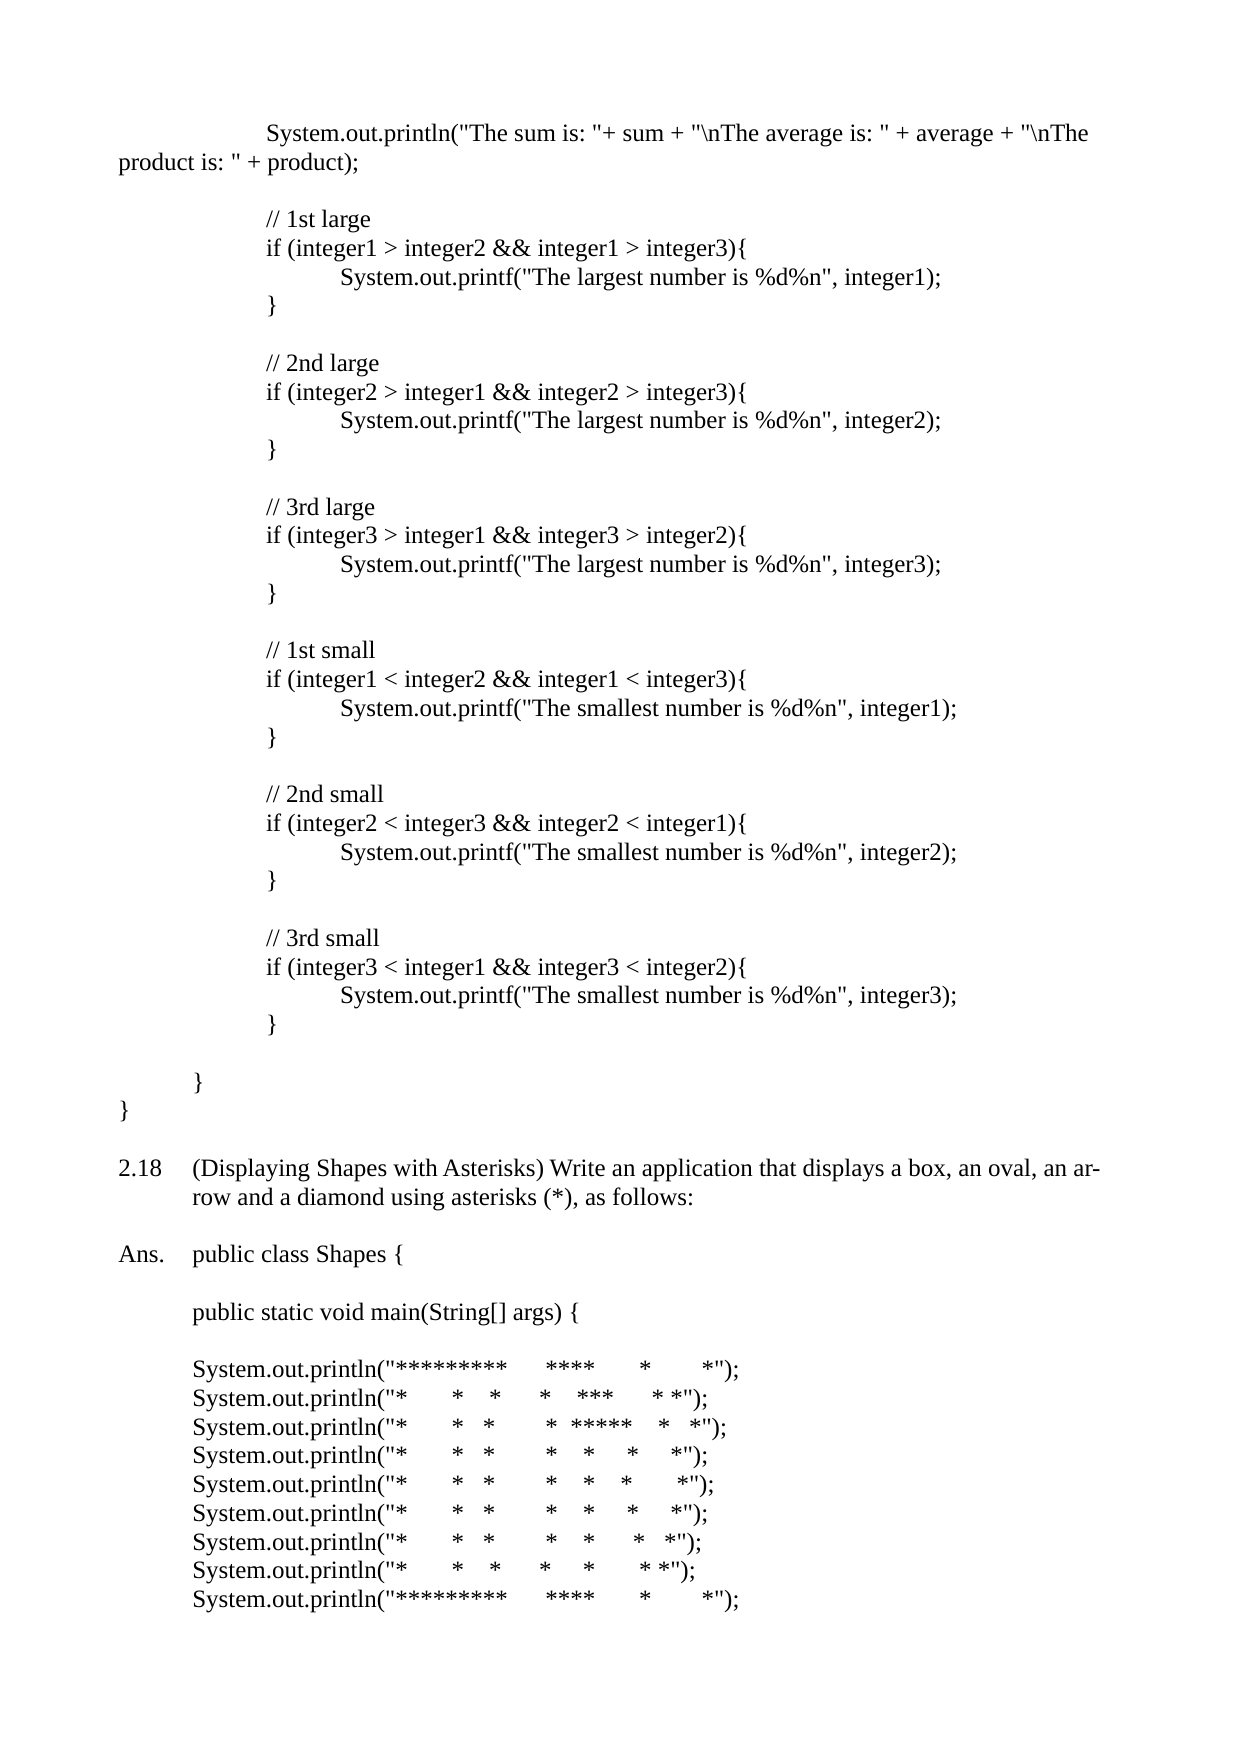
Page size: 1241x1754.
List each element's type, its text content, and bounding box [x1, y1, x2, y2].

text } [118, 722, 1122, 751]
text // 2nd large [118, 348, 1122, 377]
text System.out.printf("The smallest number is %d%n", integer1); [118, 693, 1122, 722]
text if (integer3 < integer1 && integer3 < integer2){ [118, 952, 1122, 981]
text System.out.printf("The smallest number is %d%n", integer2); [118, 837, 1122, 866]
text row and a diamond using asterisks (*), as follows: [118, 1182, 1122, 1211]
text System.out.println("* * * * ***** * *"); [118, 1412, 1122, 1441]
text System.out.printf("The largest number is %d%n", integer2); [118, 406, 1122, 434]
text System.out.printf("The largest number is %d%n", integer1); [118, 262, 1122, 291]
text } [118, 1096, 1122, 1124]
text // 3rd large [118, 492, 1122, 521]
text if (integer1 > integer2 && integer1 > integer3){ [118, 233, 1122, 262]
text if (integer2 < integer3 && integer2 < integer1){ [118, 808, 1122, 837]
text System.out.println("* * * * * * *"); [118, 1498, 1122, 1527]
text public static void main(String[] args) { [118, 1297, 1122, 1326]
text System.out.println("* * * * * * *"); [118, 1469, 1122, 1498]
text if (integer1 < integer2 && integer1 < integer3){ [118, 664, 1122, 693]
text System.out.printf("The largest number is %d%n", integer3); [118, 549, 1122, 578]
text } [118, 291, 1122, 319]
text System.out.printf("The smallest number is %d%n", integer3); [118, 981, 1122, 1009]
text } [118, 578, 1122, 607]
text } [118, 1067, 1122, 1096]
text } [118, 1009, 1122, 1038]
text } [118, 434, 1122, 463]
text System.out.println("********* **** * *"); [118, 1584, 1122, 1613]
text 2.18 (Displaying Shapes with Asterisks) Write an application that displays a box, an oval, an ar- [118, 1153, 1122, 1182]
text // 1st large [118, 204, 1122, 233]
text System.out.println("The sum is: "+ sum + "\nThe average is: " + average + "\nThe product is: " + product); [118, 118, 1122, 176]
text System.out.println("* * * * * * *"); [118, 1556, 1122, 1584]
text System.out.println("* * * * *** * *"); [118, 1383, 1122, 1412]
text System.out.println("********* **** * *"); [118, 1354, 1122, 1383]
text if (integer3 > integer1 && integer3 > integer2){ [118, 521, 1122, 549]
text if (integer2 > integer1 && integer2 > integer3){ [118, 377, 1122, 406]
text // 2nd small [118, 779, 1122, 808]
text Ans. public class Shapes { [118, 1239, 1122, 1268]
text System.out.println("* * * * * * *"); [118, 1441, 1122, 1469]
text // 1st small [118, 636, 1122, 664]
text // 3rd small [118, 923, 1122, 952]
text System.out.println("* * * * * * *"); [118, 1527, 1122, 1556]
text } [118, 866, 1122, 894]
